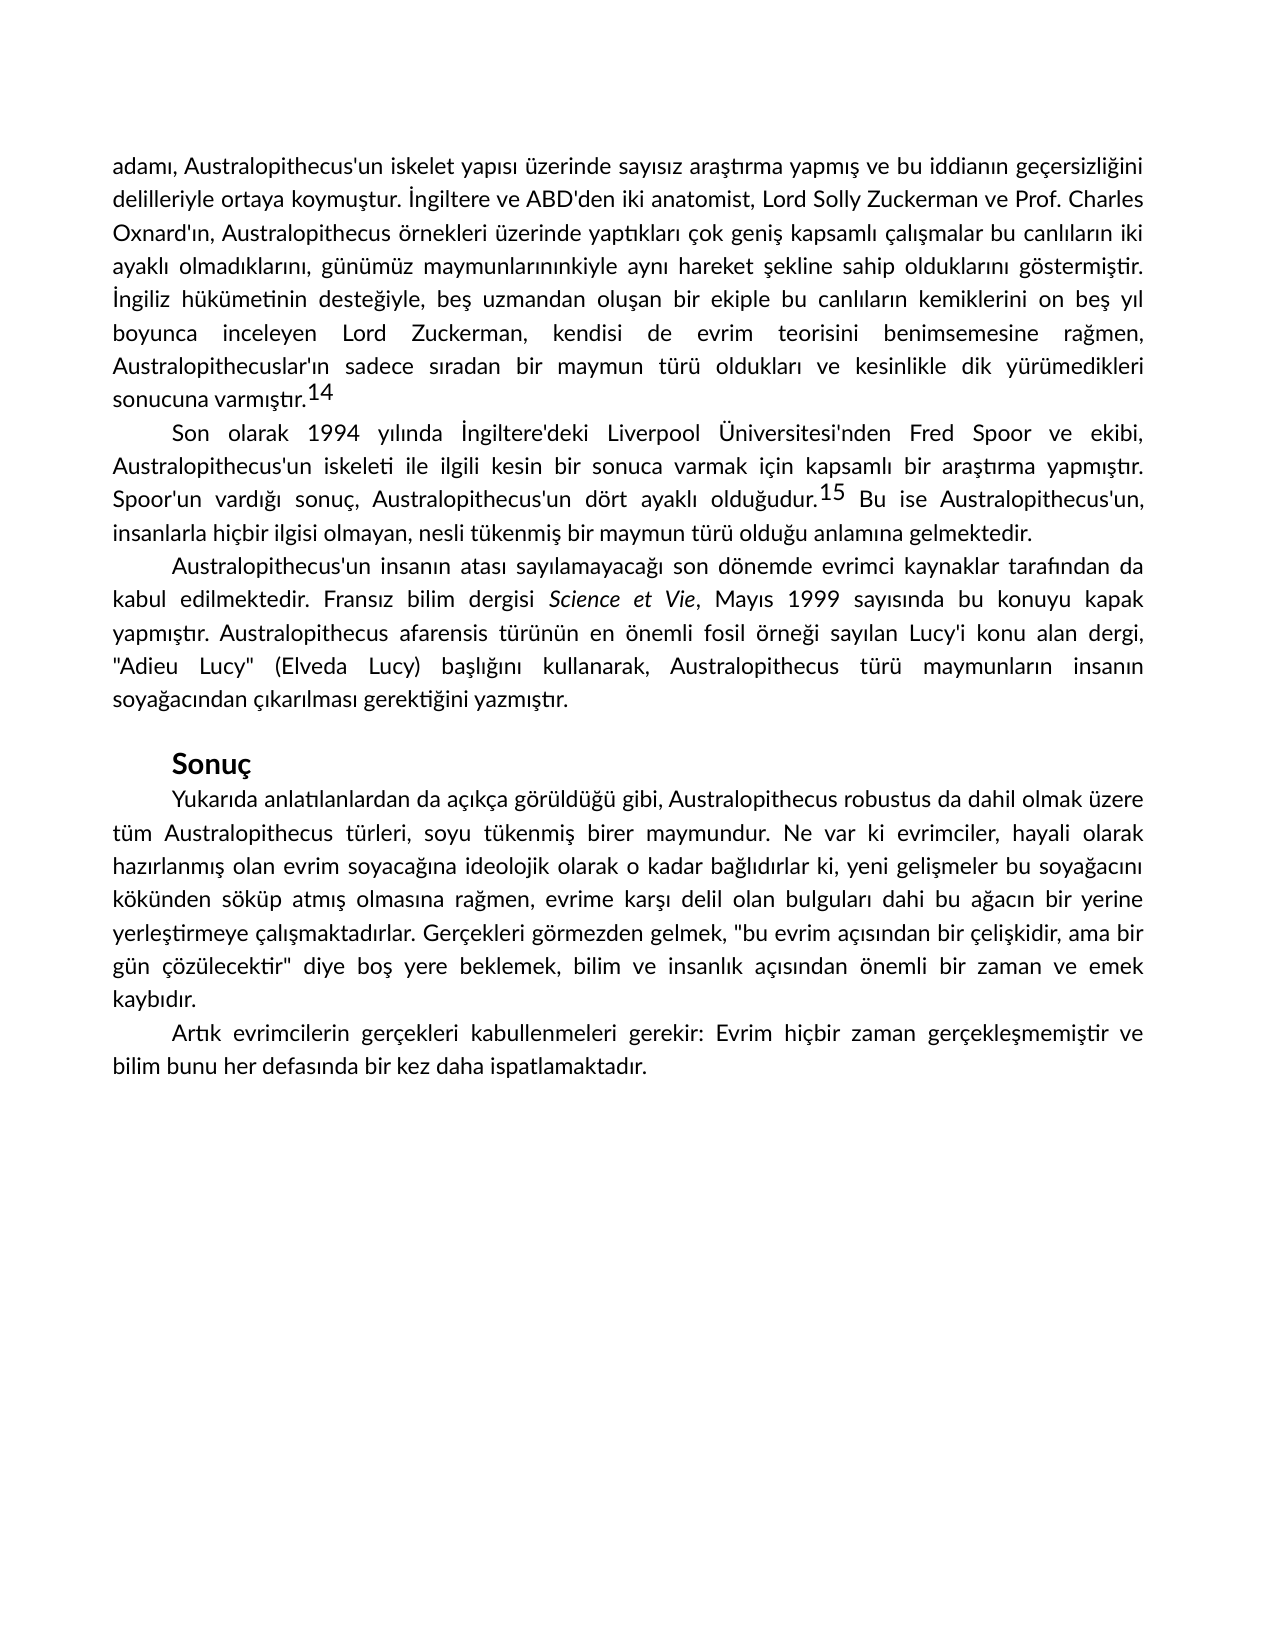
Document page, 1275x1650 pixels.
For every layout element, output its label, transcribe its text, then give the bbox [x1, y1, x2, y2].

text Artık evrimcilerin gerçekleri kabullenmeleri gerekir: Evrim hiçbir zaman gerçekleşmemiştir ve bilim bunu her defasında bir kez daha ispatlamaktadır. [112, 1014, 1145, 1081]
text Son olarak 1994 yılında İngiltere'deki Liverpool Üniversitesi'nden Fred Spoor ve ekibi, Australopithecus'un iskeleti ile ilgili kesin bir sonuca varmak için kapsamlı bir araştırma yapmıştır. Spoor'un vardığı sonuç, Australopithecus'un dört ayaklı olduğudur.15 Bu ise Australopithecus'un, insanlarla hiçbir ilgisi olmayan, nesli tükenmiş bir maymun türü olduğu anlamına gelmektedir. [112, 414, 1145, 548]
text Australopithecus'un insanın atası sayılamayacağı son dönemde evrimci kaynaklar tarafından da kabul edilmektedir. Fransız bilim dergisi Science et Vie, Mayıs 1999 sayısında bu konuyu kapak yapmıştır. Australopithecus afarensis türünün en önemli fosil örneği sayılan Lucy'i konu alan dergi, "Adieu Lucy" (Elveda Lucy) başlığını kullanarak, Australopithecus türü maymunların insanın soyağacından çıkarılması gerektiğini yazmıştır. [112, 548, 1145, 714]
text adamı, Australopithecus'un iskelet yapısı üzerinde sayısız araştırma yapmış ve bu iddianın geçersizliğini delilleriyle ortaya koymuştur. İngiltere ve ABD'den iki anatomist, Lord Solly Zuckerman ve Prof. Charles Oxnard'ın, Australopithecus örnekleri üzerinde yaptıkları çok geniş kapsamlı çalışmalar bu canlıların iki ayaklı olmadıklarını, günümüz maymunlarınınkiyle aynı hareket şekline sahip olduklarını göstermiştir. İngiliz hükümetinin desteğiyle, beş uzmandan oluşan bir ekiple bu canlıların kemiklerini on beş yıl boyunca inceleyen Lord Zuckerman, kendisi de evrim teorisini benimsemesine rağmen, Australopithecuslar'ın sadece sıradan bir maymun türü oldukları ve kesinlikle dik yürümedikleri sonucuna varmıştır.14 [112, 148, 1145, 414]
text Yukarıda anlatılanlardan da açıkça görüldüğü gibi, Australopithecus robustus da dahil olmak üzere tüm Australopithecus türleri, soyu tükenmiş birer maymundur. Ne var ki evrimciler, hayali olarak hazırlanmış olan evrim soyacağına ideolojik olarak o kadar bağlıdırlar ki, yeni gelişmeler bu soyağacını kökünden söküp atmış olmasına rağmen, evrime karşı delil olan bulguları dahi bu ağacın bir yerine yerleştirmeye çalışmaktadırlar. Gerçekleri görmezden gelmek, "bu evrim açısından bir çelişkidir, ama bir gün çözülecektir" diye boş yere beklemek, bilim ve insanlık açısından önemli bir zaman ve emek kaybıdır. [112, 781, 1145, 1014]
text Sonuç [112, 748, 1145, 781]
